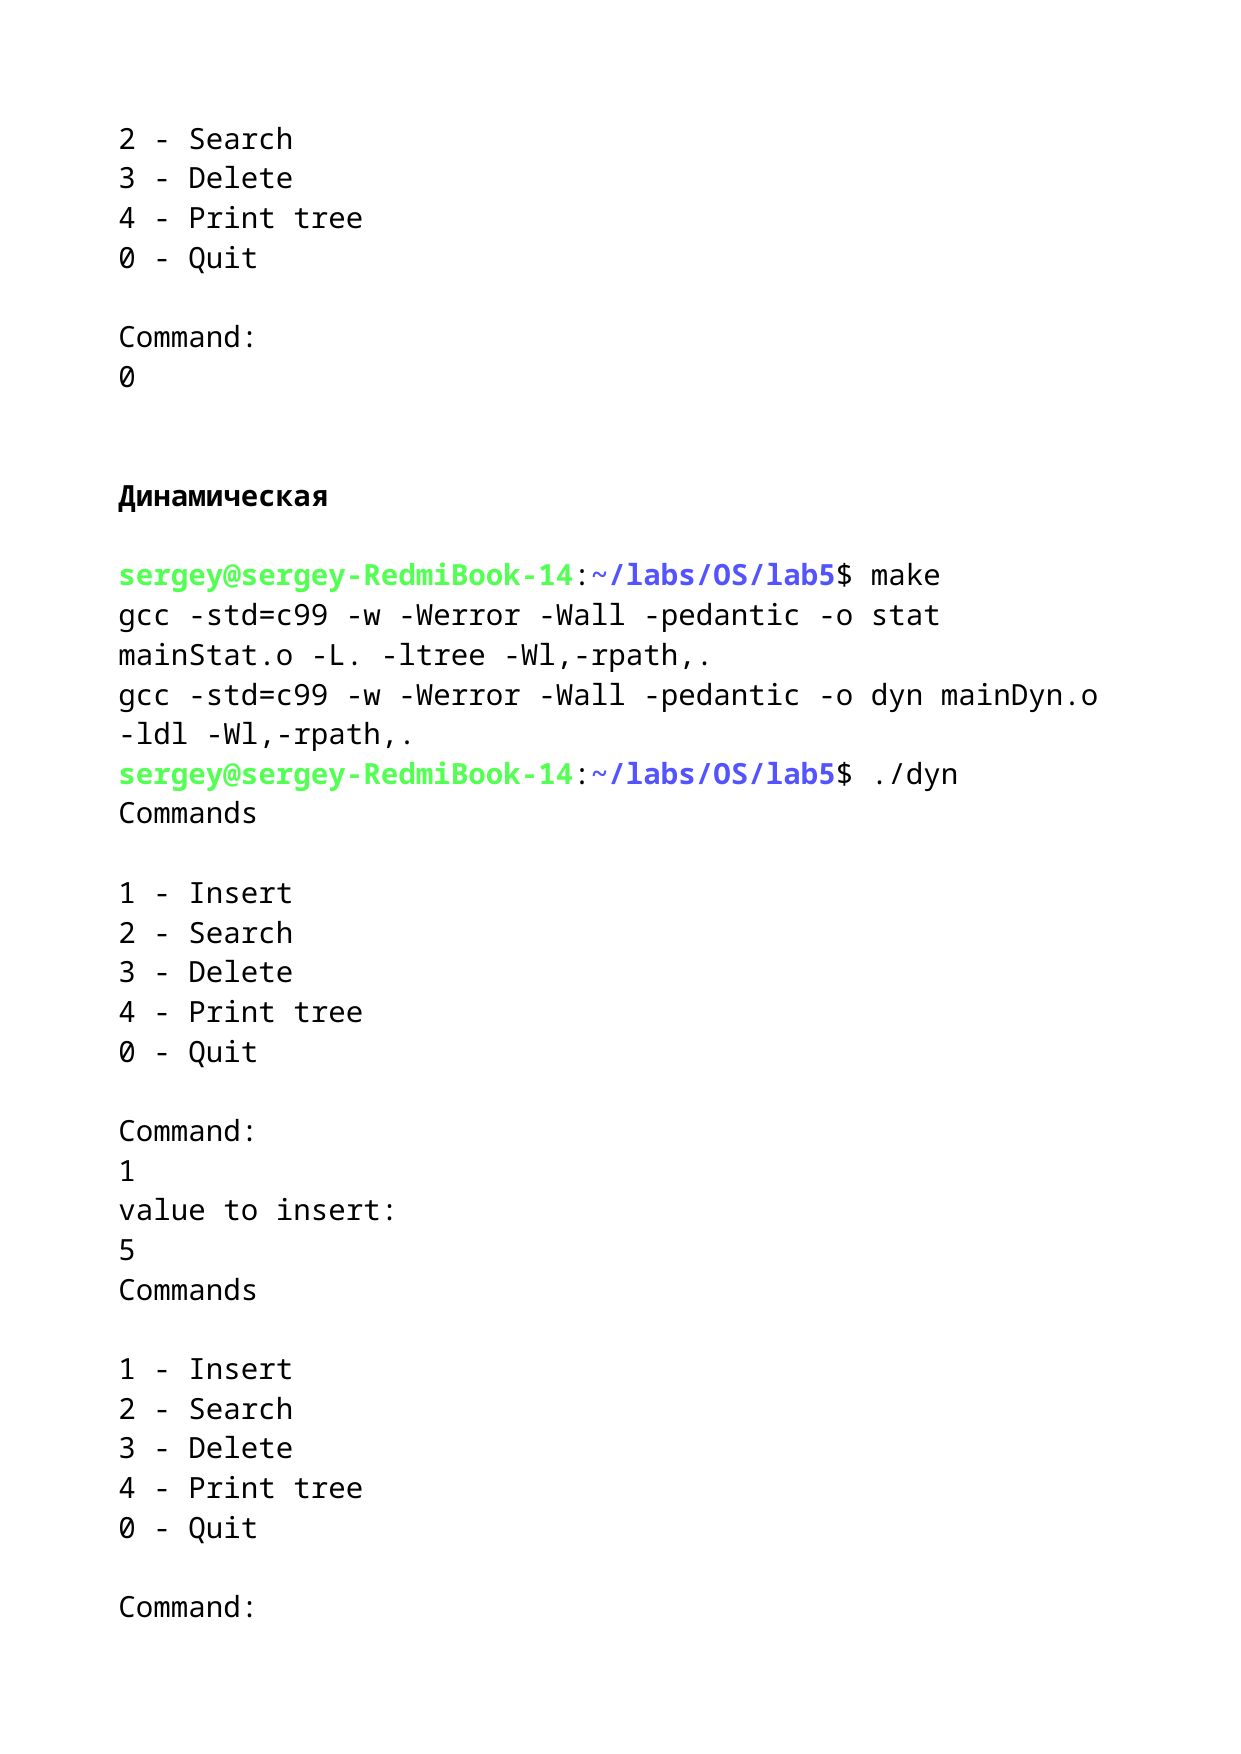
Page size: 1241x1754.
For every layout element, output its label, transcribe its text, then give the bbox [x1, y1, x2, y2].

text sergey@sergey-RedmiBook-14:~/labs/OS/lab5$ make gcc -std=c99 -w -Werror -Wall -pedantic -o stat mainStat.o -L. -ltree -Wl,-rpath,. gcc -std=c99 -w -Werror -Wall -pedantic -o dyn mainDyn.o -ldl -Wl,-rpath,. sergey@sergey-RedmiBook-14:~/labs/OS/lab5$ ./dyn Commands 1 - Insert 2 - Search 3 - Delete 4 - Print tree 0 - Quit Command: 1 value to insert: 5 Commands 1 - Insert 2 - Search 3 - Delete 4 - Print tree 0 - Quit Command: [118, 555, 1122, 1626]
text Динамическая [118, 475, 1122, 515]
text 2 - Search 3 - Delete 4 - Print tree 0 - Quit Command: 0 [118, 118, 1122, 436]
